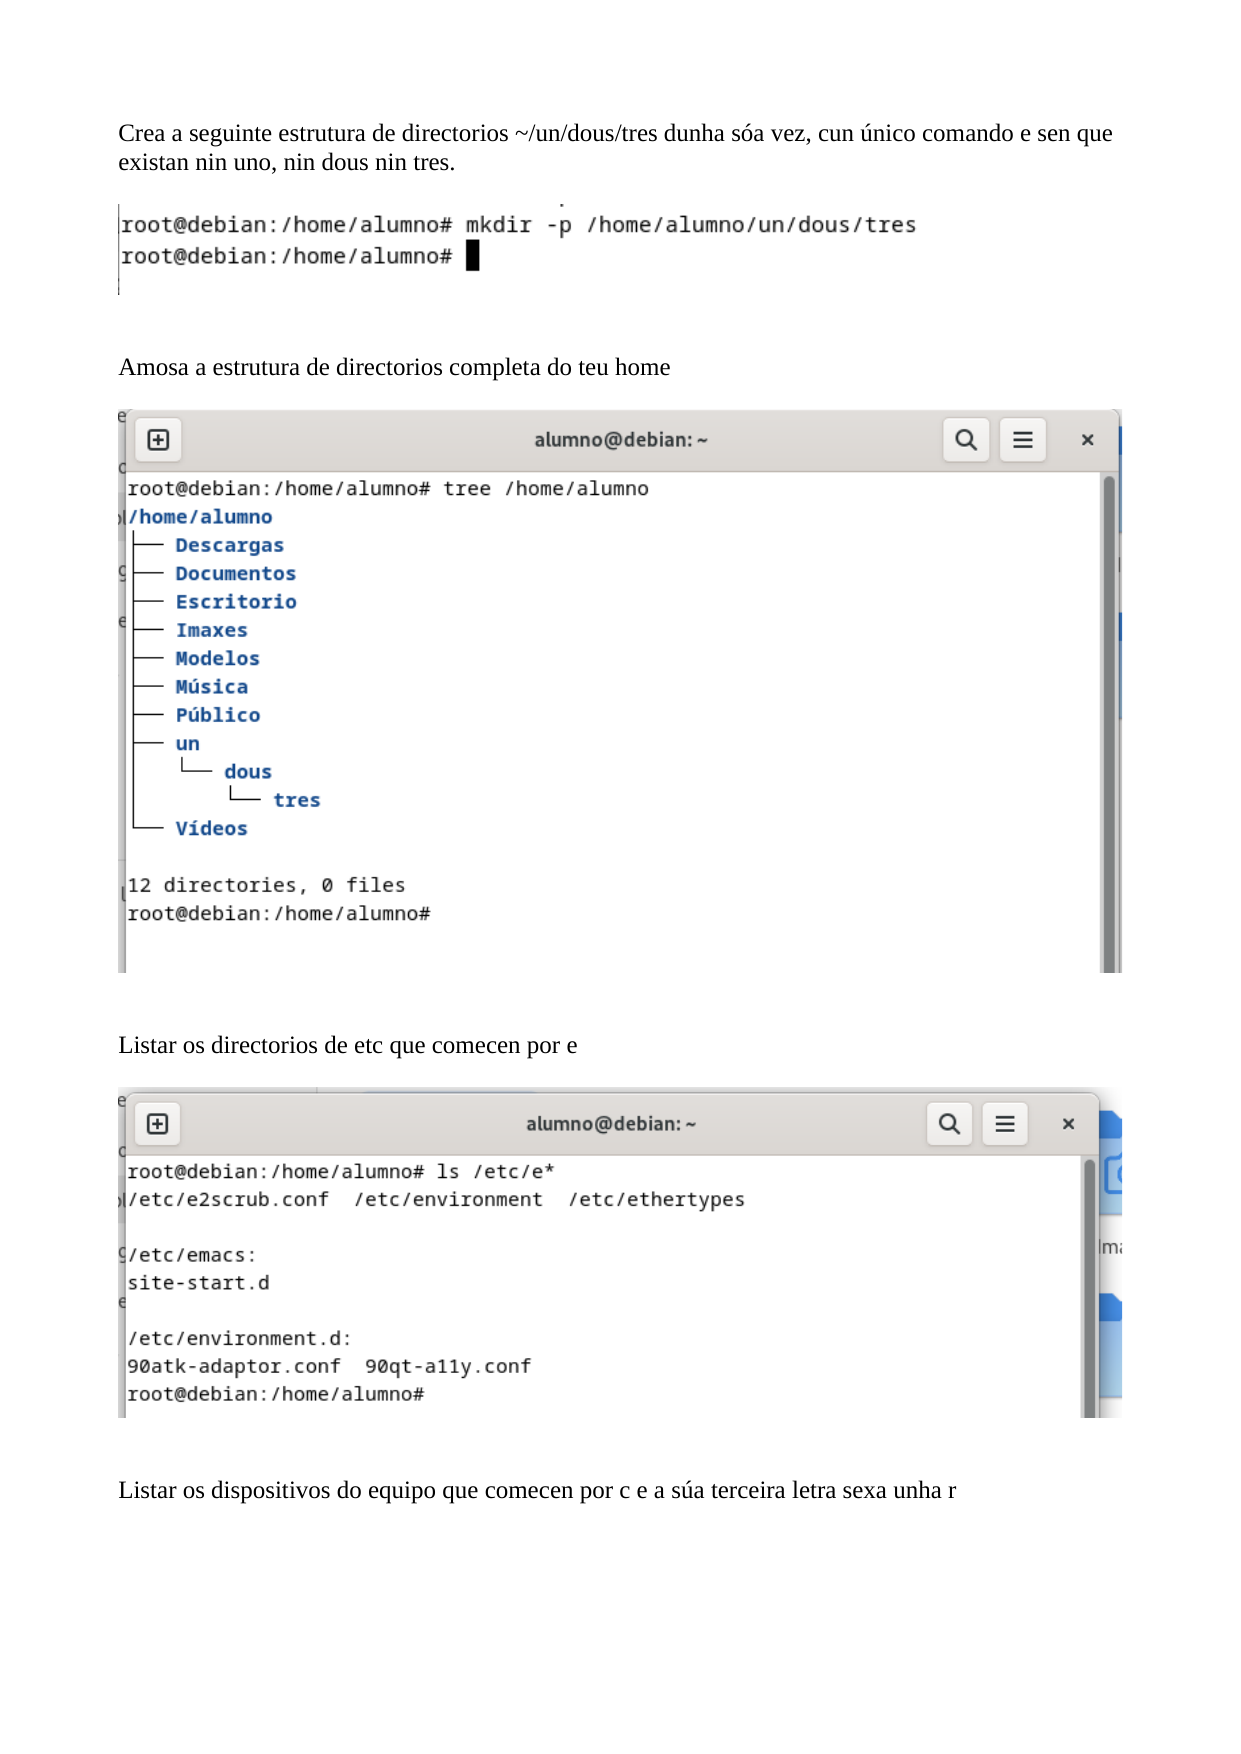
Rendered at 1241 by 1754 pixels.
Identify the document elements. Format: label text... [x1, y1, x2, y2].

picture [118, 204, 1123, 295]
text Listar os dispositivos do equipo que comecen por c e a súa terceira letra sexa unha r [118, 1475, 1122, 1504]
text Amosa a estrutura de directorios completa do teu home [118, 352, 1122, 381]
text Listar os directorios de etc que comecen por e [118, 1030, 1122, 1059]
picture [118, 409, 1123, 973]
picture [118, 1087, 1123, 1418]
text Crea a seguinte estrutura de directorios ~/un/dous/tres dunha sóa vez, cun único comando e sen que existan nin uno, nin dous nin tres. [118, 118, 1122, 176]
